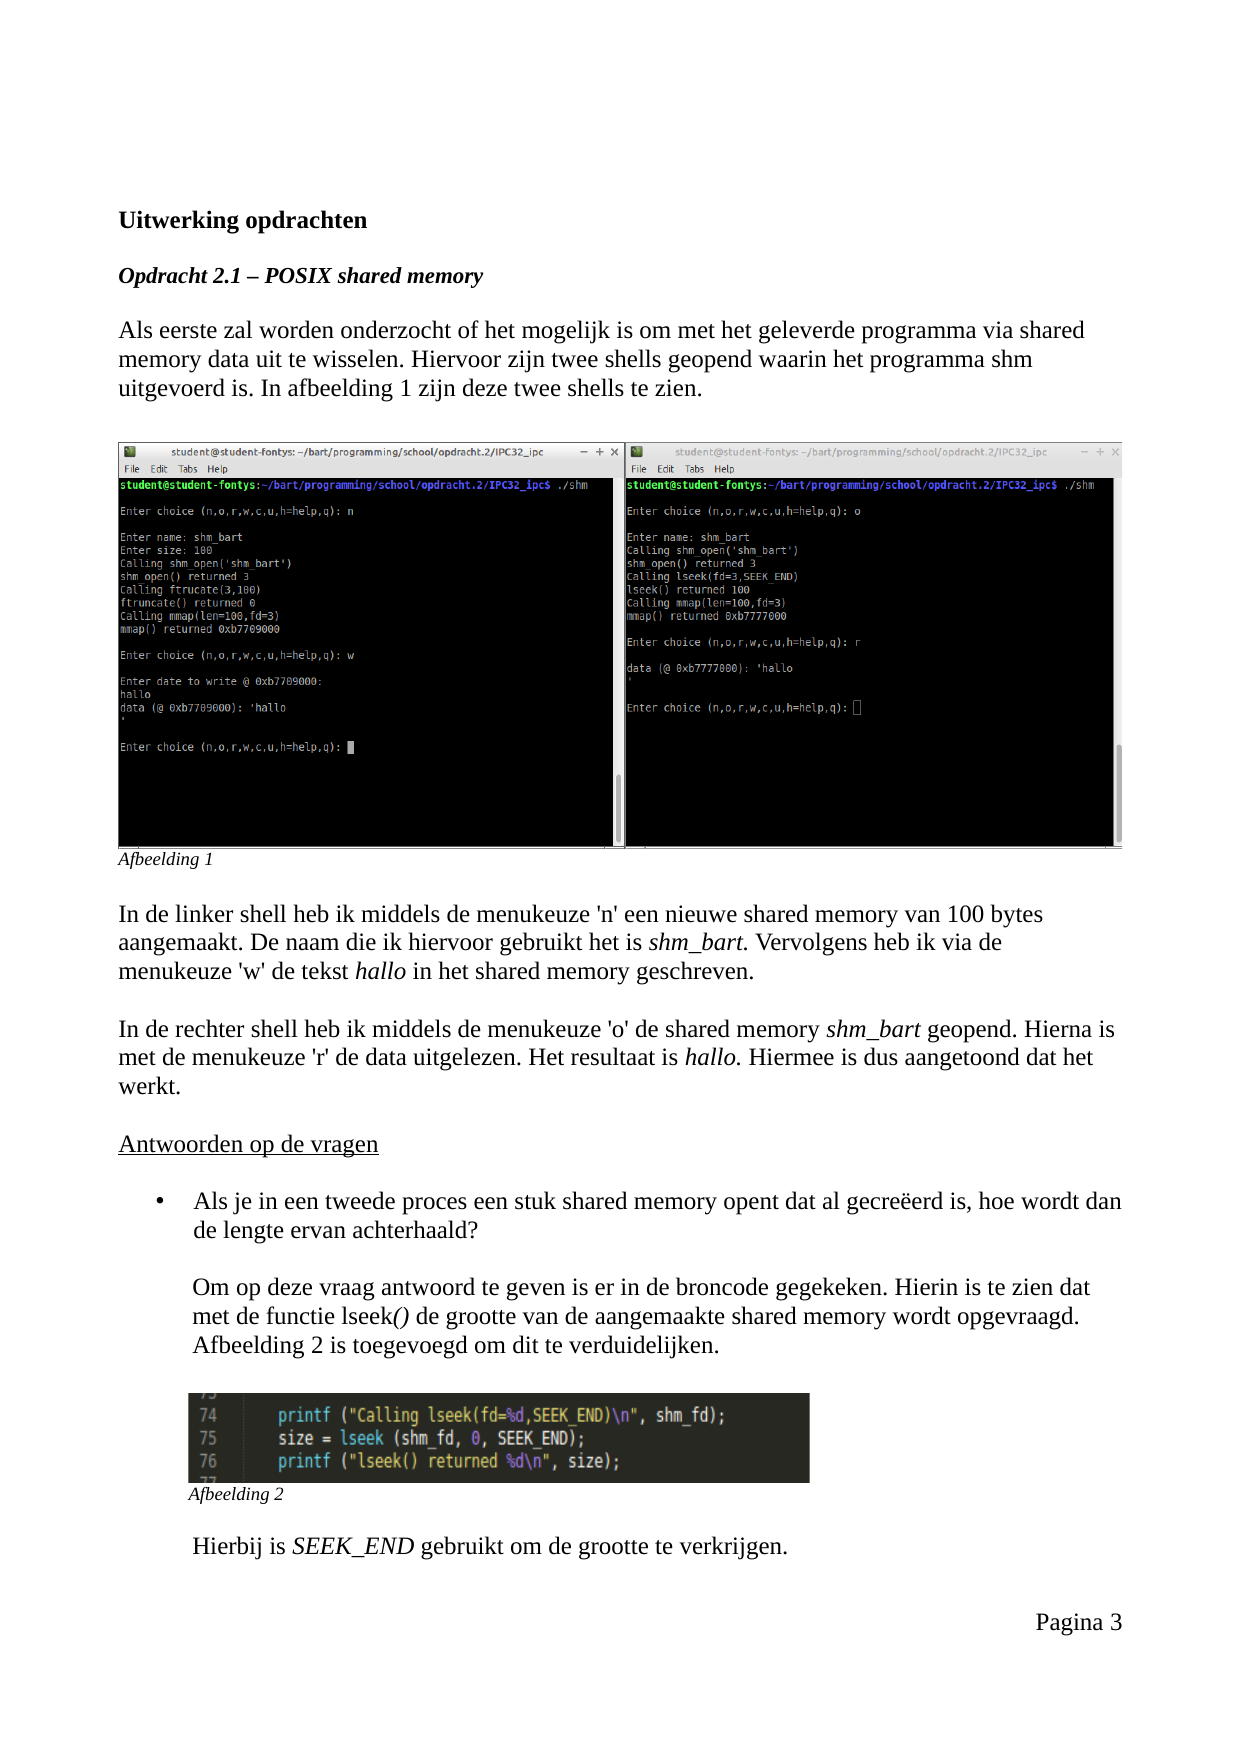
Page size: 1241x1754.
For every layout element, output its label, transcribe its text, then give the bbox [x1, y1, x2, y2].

text Antwoorden op de vragen [118, 1129, 1122, 1157]
list Als je in een tweede proces een stuk shared memory opent dat al gecreëerd is, hoe wordt dan de lengte ervan achterhaald? [156, 1186, 1122, 1244]
text Hierbij is SEEK_END gebruikt om de grootte te verkrijgen. [118, 1531, 1122, 1560]
text In de rechter shell heb ik middels de menukeuze 'o' de shared memory shm_bart geopend. Hierna is met de menukeuze 'r' de data uitgelezen. Het resultaat is hallo. Hiermee is dus aangetoond dat het werkt. [118, 1014, 1122, 1100]
text Afbeelding 2 [188, 1483, 773, 1504]
picture [118, 442, 1123, 849]
text Opdracht 2.1 – POSIX shared memory [118, 263, 1122, 289]
text Als eerste zal worden onderzocht of het mogelijk is om met het geleverde programma via shared memory data uit te wisselen. Hiervoor zijn twee shells geopend waarin het programma shm uitgevoerd is. In afbeelding 1 zijn deze twee shells te zien. [118, 315, 1122, 402]
text Om op deze vraag antwoord te geven is er in de broncode gegekeken. Hierin is te zien dat met de functie lseek() de grootte van de aangemaakte shared memory wordt opgevraagd. Afbeelding 2 is toegevoegd om dit te verduidelijken. [118, 1272, 1122, 1359]
text In de linker shell heb ik middels de menukeuze 'n' een nieuwe shared memory van 100 bytes aangemaakt. De naam die ik hiervoor gebruikt het is shm_bart. Vervolgens heb ik via de menukeuze 'w' de tekst hallo in het shared memory geschreven. [118, 899, 1122, 985]
text Uitwerking opdrachten [118, 205, 1122, 234]
picture [188, 1393, 810, 1483]
text Afbeelding 1 [118, 849, 1122, 870]
